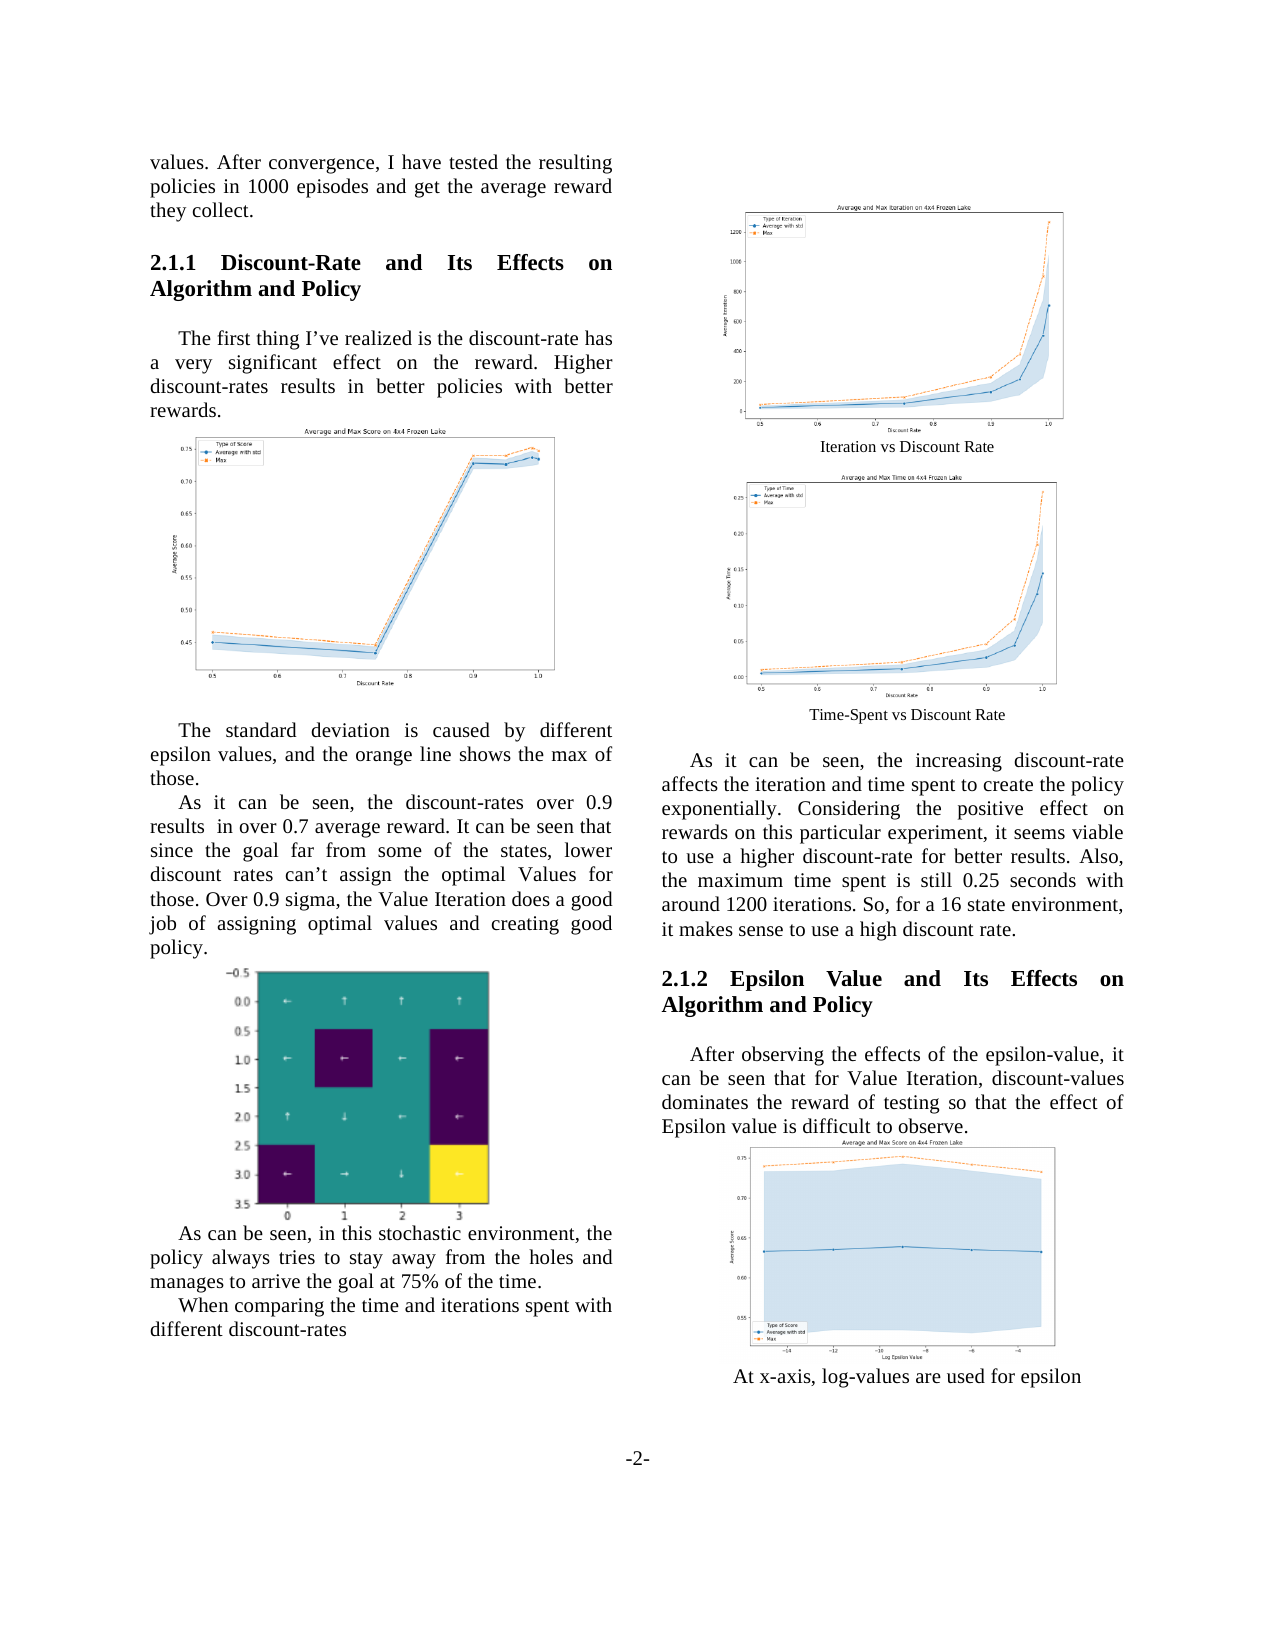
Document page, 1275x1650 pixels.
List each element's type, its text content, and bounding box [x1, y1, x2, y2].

text values. After convergence, I have tested the resulting policies in 1000 episodes and get the average reward they collect. [150, 150, 613, 222]
text Iteration vs Discount Rate [661, 198, 1125, 456]
text As can be seen, in this stochastic environment, the policy always tries to stay away from the holes and manages to arrive the goal at 75% of the time. [150, 958, 613, 1293]
text After observing the effects of the epsilon-value, it can be seen that for Value Iteration, discount-values dominates the reward of testing so that the effect of Epsilon value is difficult to observe. [661, 1042, 1125, 1138]
text As it can be seen, the increasing discount-rate affects the iteration and time spent to create the policy exponentially. Considering the positive effect on rewards on this particular experiment, it seems viable to use a higher discount-rate for better results. Also, the maximum time spent is still 0.25 seconds with around 1200 iterations. So, for a 16 state environment, it makes sense to use a high discount rate. [661, 748, 1125, 940]
text Time-Spent vs Discount Rate [661, 456, 1125, 724]
text The first thing I’ve realized is the discount-rate has a very significant effect on the reward. Higher discount-rates results in better policies with better rewards. [150, 326, 613, 422]
text 2.1.1 Discount-Rate and Its Effects on Algorithm and Policy [150, 249, 613, 302]
picture [201, 960, 518, 1222]
picture [719, 1140, 1061, 1364]
text 2.1.2 Epsilon Value and Its Effects on Algorithm and Policy [661, 964, 1125, 1018]
picture [708, 472, 1084, 706]
text At x-axis, log-values are used for epsilon [661, 1138, 1125, 1388]
picture [153, 423, 576, 694]
text When comparing the time and iterations spent with different discount-rates [150, 1293, 613, 1341]
text As it can be seen, the discount-rates over 0.9 results in over 0.7 average reward. It can be seen that since the goal far from some of the states, lower discount rates can’t assign the optimal Values for those. Over 0.9 sigma, the Value Iteration does a good job of assigning optimal values and creating good policy. [150, 790, 613, 958]
picture [711, 200, 1075, 438]
text The standard deviation is caused by different epsilon values, and the orange line shows the max of those. [150, 718, 613, 790]
